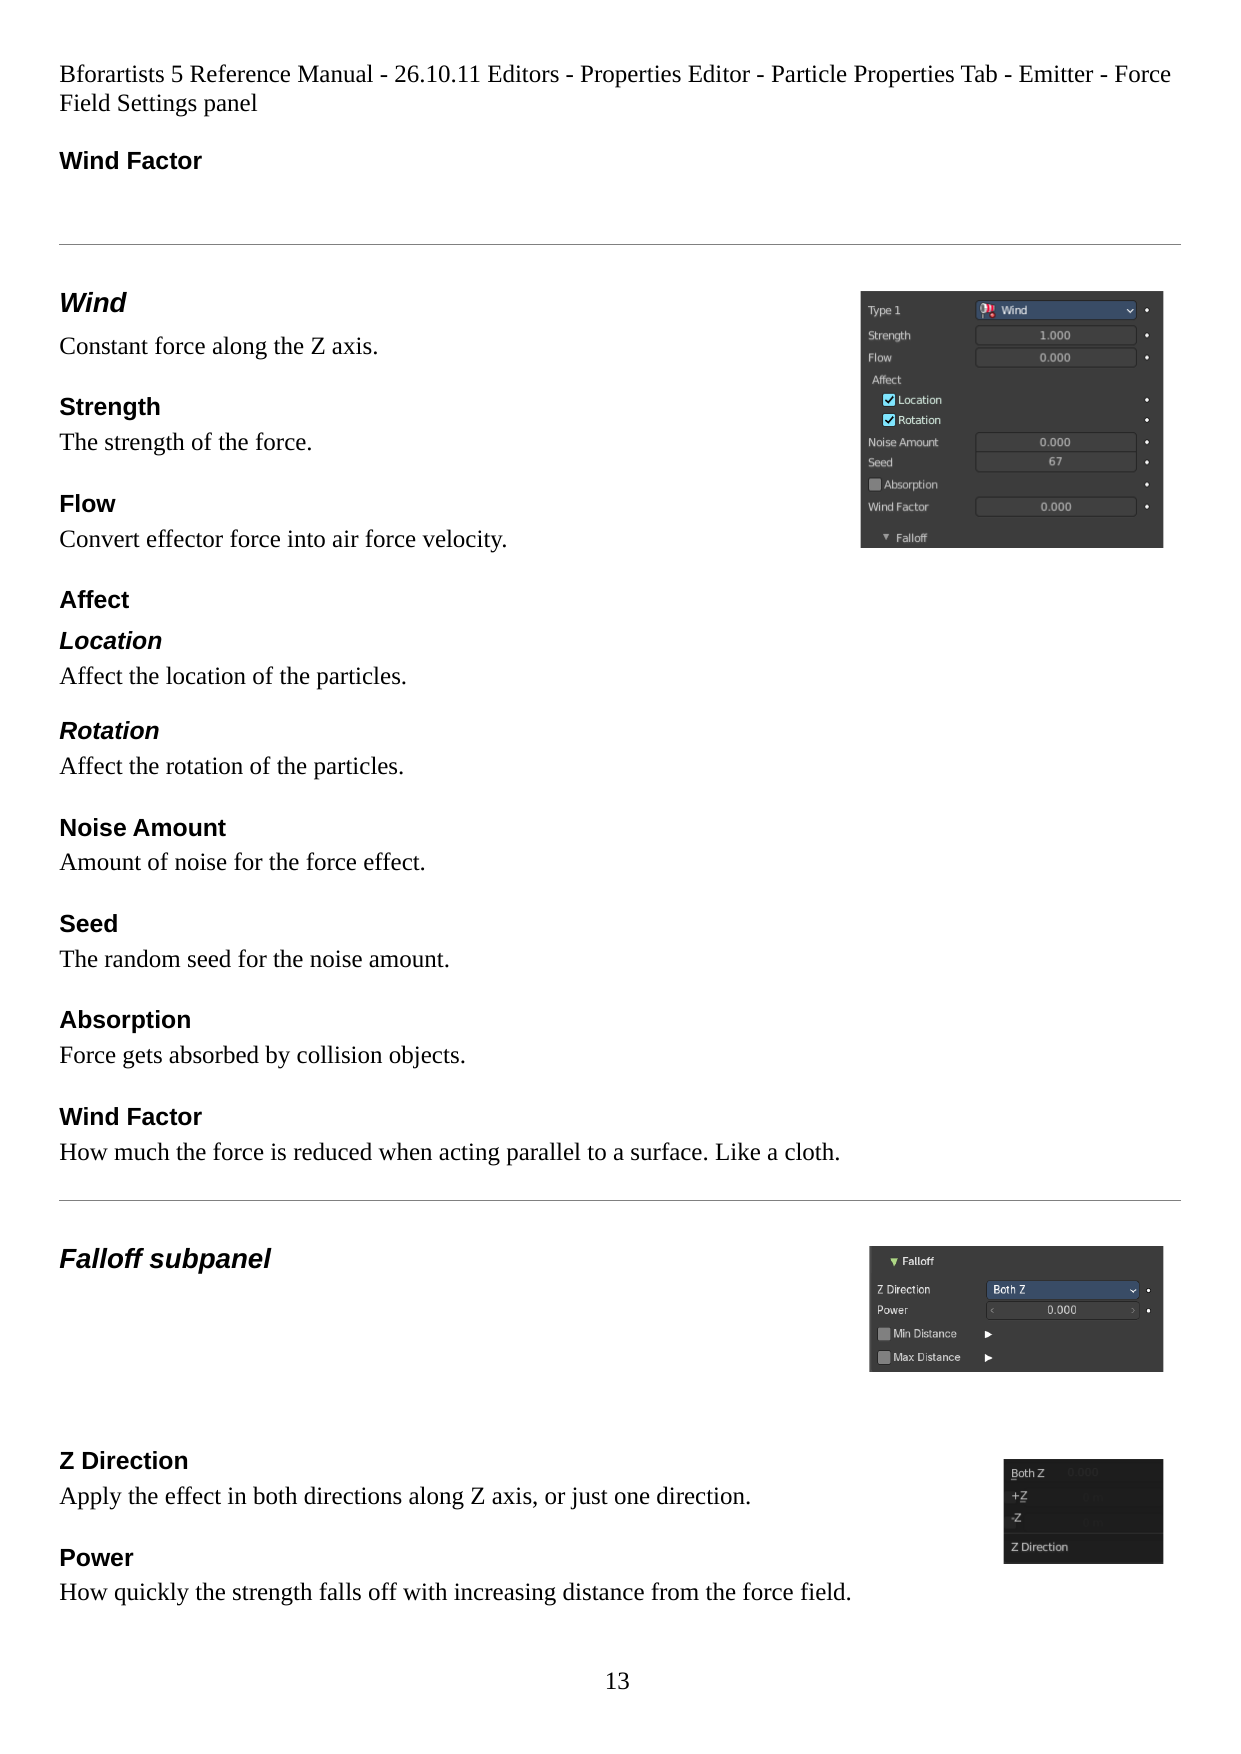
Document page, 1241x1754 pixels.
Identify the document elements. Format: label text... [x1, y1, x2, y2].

subtitle Strength [59, 392, 860, 421]
picture [869, 1246, 1164, 1372]
text Convert effector force into air force velocity. [59, 524, 1181, 552]
subtitle [1164, 489, 1181, 517]
subtitle [1164, 392, 1181, 421]
picture [1003, 1459, 1164, 1564]
subtitle Wind Factor [59, 1102, 1181, 1130]
subtitle Wind Factor [59, 146, 1181, 174]
subtitle Z Direction [59, 1446, 1181, 1475]
text Affect the rotation of the particles. [59, 751, 1181, 780]
text The strength of the force. [59, 427, 860, 456]
subtitle Seed [59, 909, 1181, 938]
text Force gets absorbed by collision objects. [59, 1040, 1181, 1069]
text How much the force is reduced when acting parallel to a surface. Like a cloth. [59, 1137, 1181, 1165]
picture [860, 291, 1164, 548]
subtitle Noise Amount [59, 813, 1181, 841]
subtitle Affect [59, 585, 1181, 614]
text Constant force along the Z axis. [59, 331, 860, 360]
subtitle Power [59, 1543, 1181, 1571]
subtitle Absorption [59, 1005, 1181, 1034]
text Amount of noise for the force effect. [59, 847, 1181, 876]
text How quickly the strength falls off with increasing distance from the force field. [59, 1577, 1181, 1606]
subtitle Location [59, 626, 1181, 655]
subtitle Rotation [59, 716, 1181, 745]
subtitle Wind [59, 287, 1181, 318]
subtitle Falloff subpanel [59, 1242, 1181, 1274]
text Affect the location of the particles. [59, 661, 1181, 690]
text The random seed for the noise amount. [59, 944, 1181, 973]
text Apply the effect in both directions along Z axis, or just one direction. [59, 1481, 1003, 1510]
subtitle Flow [59, 489, 860, 517]
